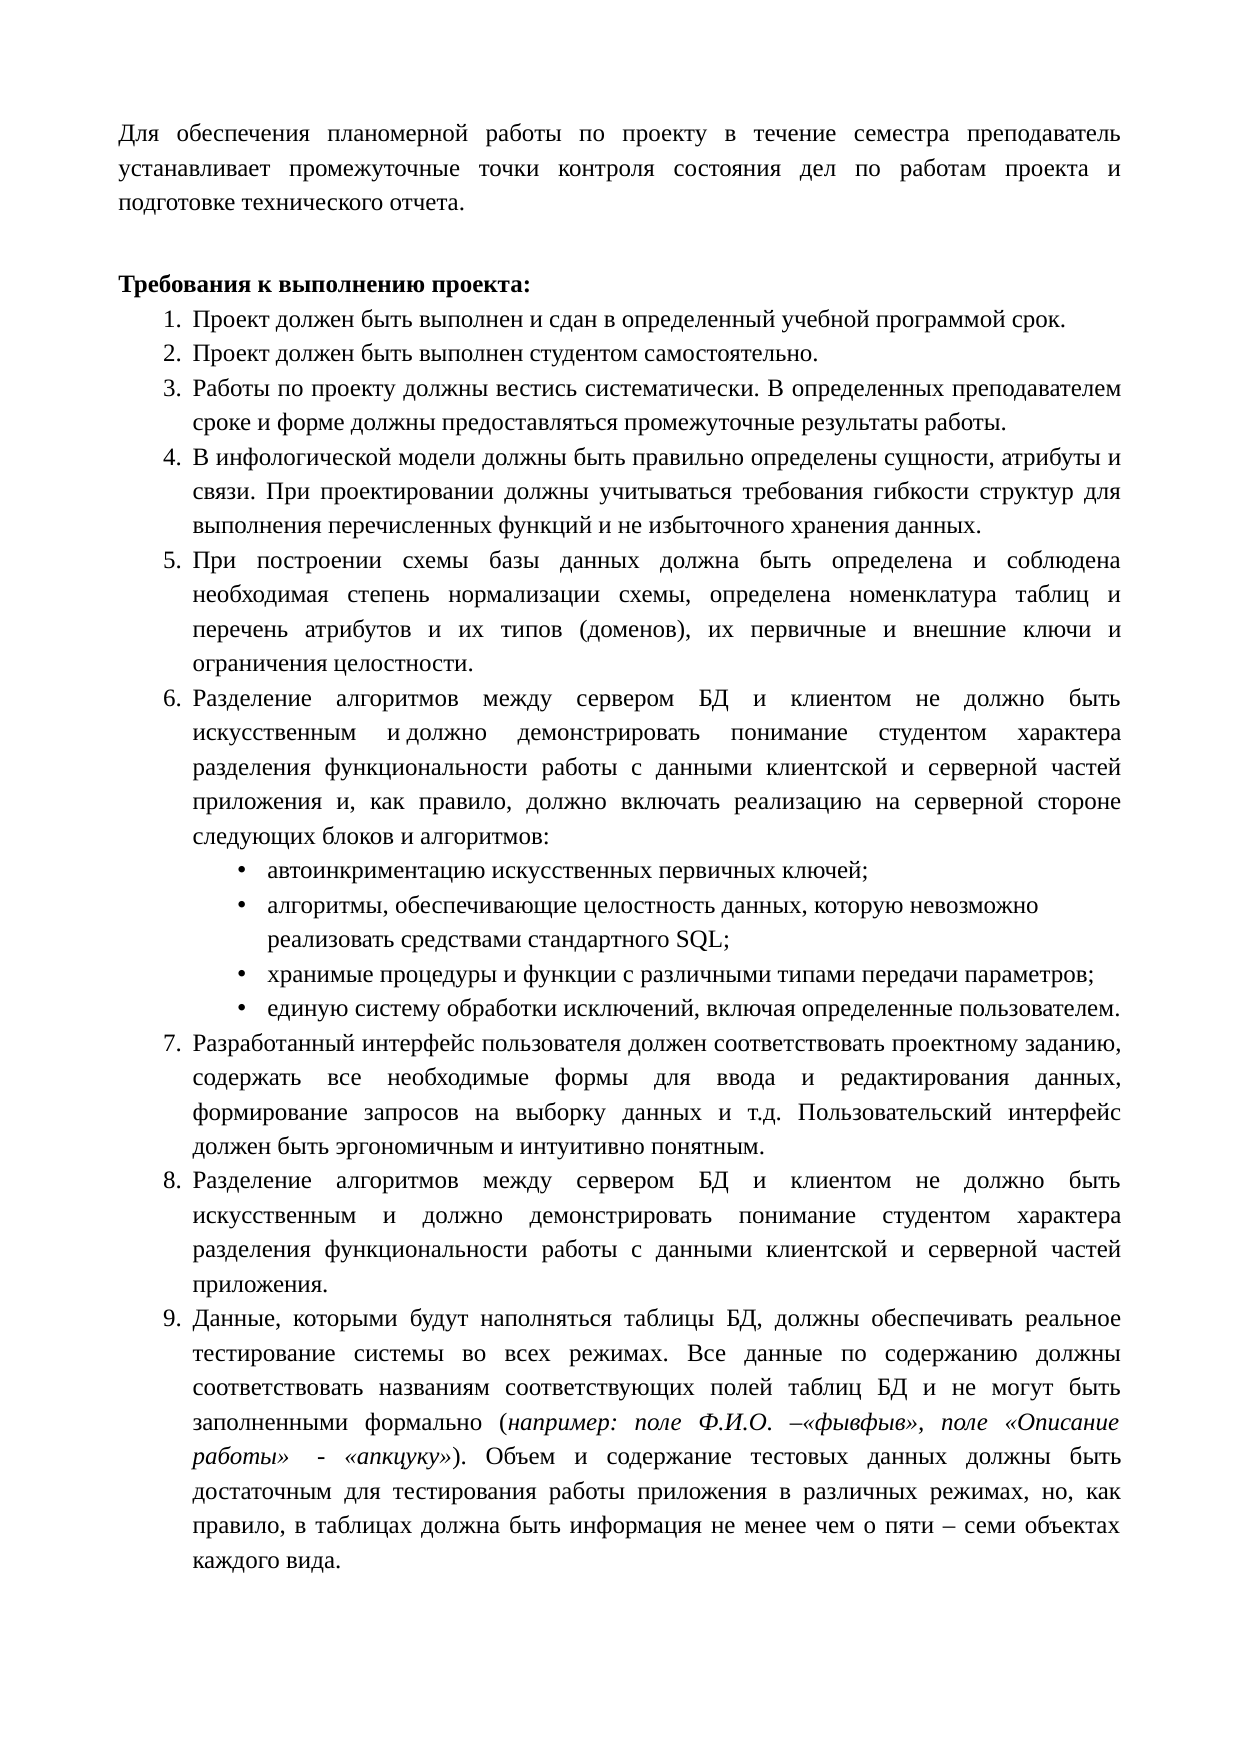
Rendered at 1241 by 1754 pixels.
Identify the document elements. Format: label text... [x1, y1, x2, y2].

list В инфологической модели должны быть правильно определены сущности, атрибуты и связи. При проектировании должны учитываться требования гибкости структур для выполнения перечисленных функций и не избыточного хранения данных. [163, 442, 1122, 539]
list алгоритмы, обеспечивающие целостность данных, которую невозможно реализовать средствами стандартного SQL; [237, 890, 1122, 953]
list автоинкриментацию искусственных первичных ключей; [237, 855, 1122, 884]
list Разделение алгоритмов между сервером БД и клиентом не должно быть искусственным и должно демонстрировать понимание студентом характера разделения функциональности работы с данными клиентской и серверной частей приложения и, как правило, должно включать реализацию на серверной стороне следующих блоков и алгоритмов: [163, 683, 1122, 849]
list Разработанный интерфейс пользователя должен соответствовать проектному заданию, содержать все необходимые формы для ввода и редактирования данных, формирование запросов на выборку данных и т.д. Пользовательский интерфейс должен быть эргономичным и интуитивно понятным. [163, 1028, 1122, 1160]
list Разделение алгоритмов между сервером БД и клиентом не должно быть искусственным и должно демонстрировать понимание студентом характера разделения функциональности работы с данными клиентской и серверной частей приложения. [163, 1166, 1122, 1298]
text Для обеспечения планомерной работы по проекту в течение семестра преподаватель устанавливает промежуточные точки контроля состояния дел по работам проекта и подготовке технического отчета. [118, 118, 1122, 216]
list единую систему обработки исключений, включая определенные пользователем. [237, 993, 1122, 1022]
list хранимые процедуры и функции с различными типами передачи параметров; [237, 959, 1122, 987]
list Проект должен быть выполнен студентом самостоятельно. [163, 338, 1122, 367]
list Данные, которыми будут наполняться таблицы БД, должны обеспечивать реальное тестирование системы во всех режимах. Все данные по содержанию должны соответствовать названиям соответствующих полей таблиц БД и не могут быть заполненными формально (например: поле Ф.И.О. –«фывфыв», поле «Описание работы» - «апкцуку»). Объем и содержание тестовых данных должны быть достаточным для тестирования работы приложения в различных режимах, но, как правило, в таблицах должна быть информация не менее чем о пяти – семи объектах каждого вида. [163, 1303, 1122, 1574]
list Проект должен быть выполнен и сдан в определенный учебной программой срок. [163, 304, 1122, 332]
text Требования к выполнению проекта: [118, 269, 1122, 298]
list Работы по проекту должны вестись систематически. В определенных преподавателем сроке и форме должны предоставляться промежуточные результаты работы. [163, 373, 1122, 436]
list При построении схемы базы данных должна быть определена и соблюдена необходимая степень нормализации схемы, определена номенклатура таблиц и перечень атрибутов и их типов (доменов), их первичные и внешние ключи и ограничения целостности. [163, 545, 1122, 677]
